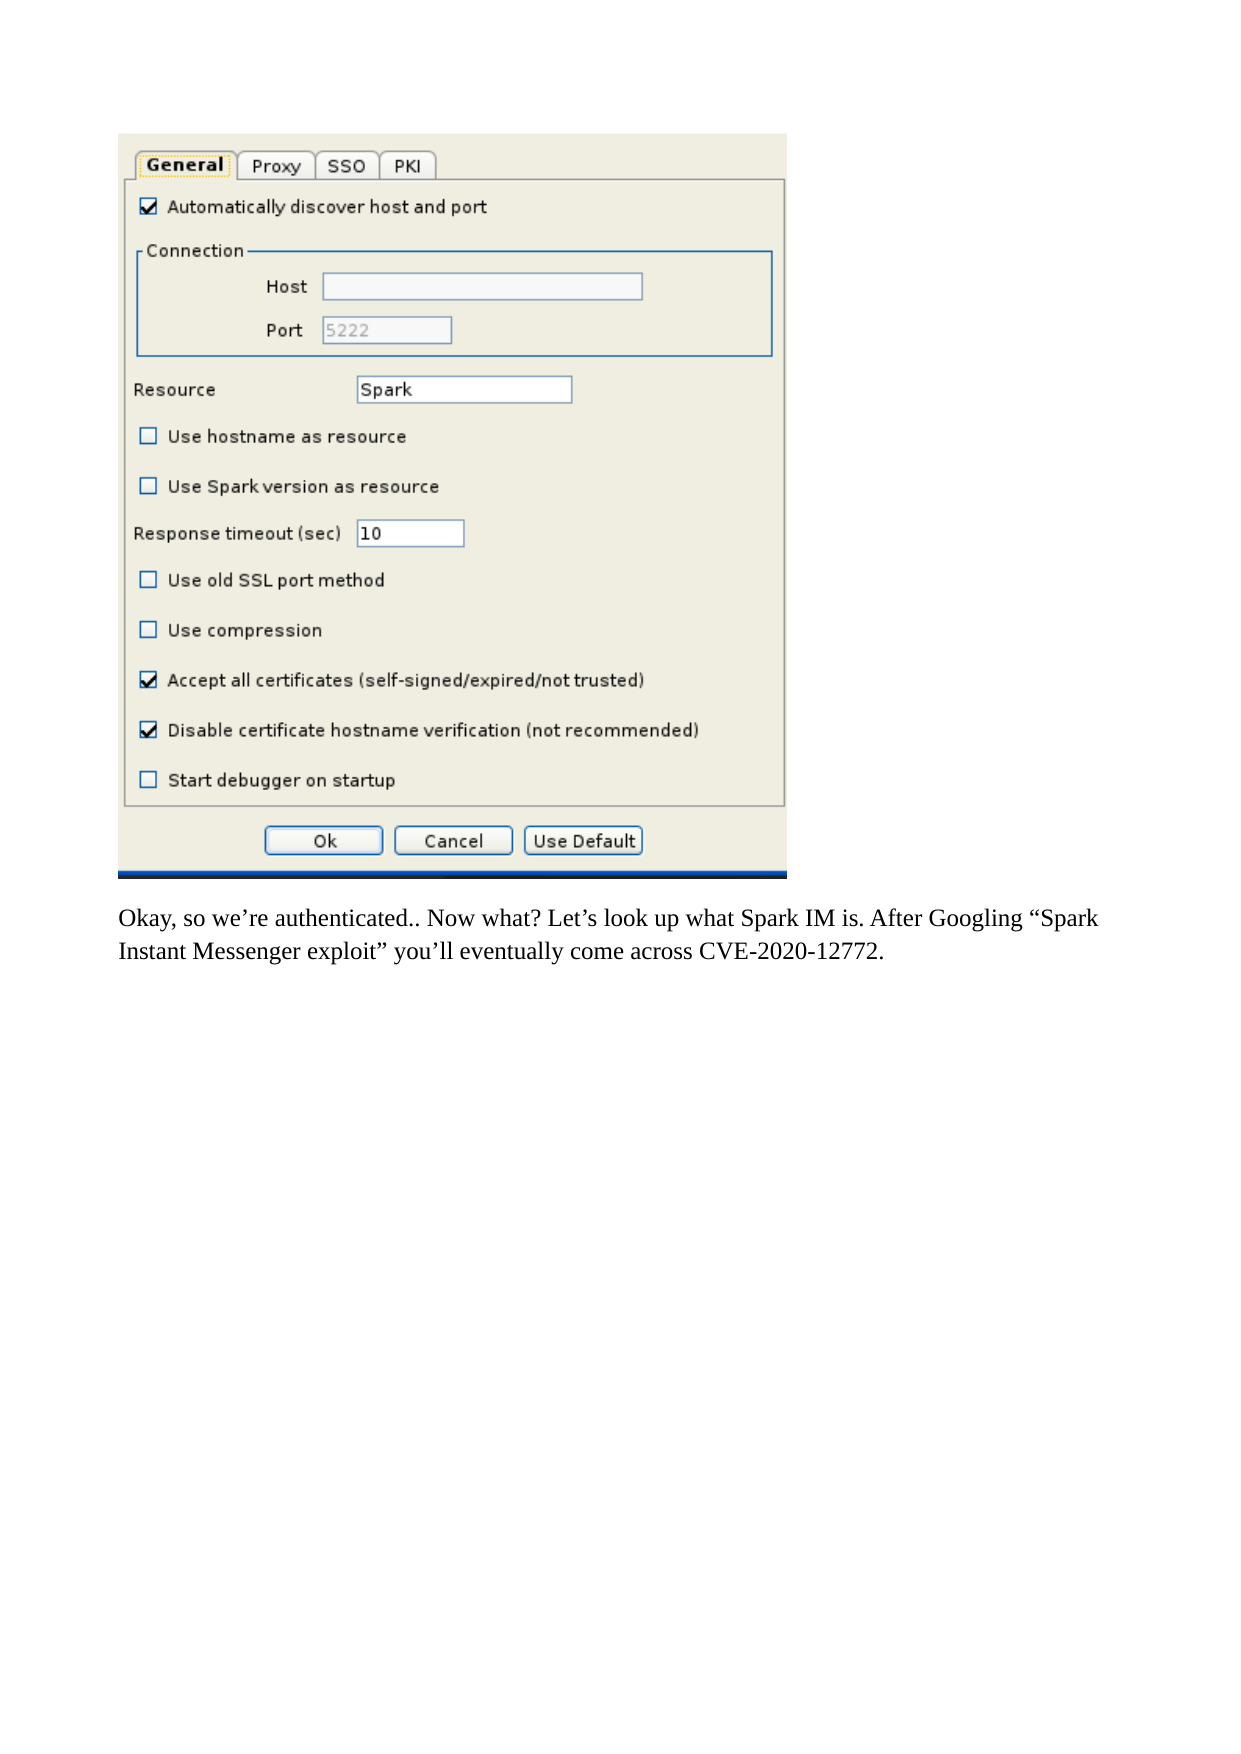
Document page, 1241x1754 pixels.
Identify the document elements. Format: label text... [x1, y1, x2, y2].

text Okay, so we’re authenticated.. Now what? Let’s look up what Spark IM is. After Googling “Spark Instant Messenger exploit” you’ll eventually come across CVE-2020-12772. [118, 903, 1122, 965]
picture [118, 118, 787, 879]
